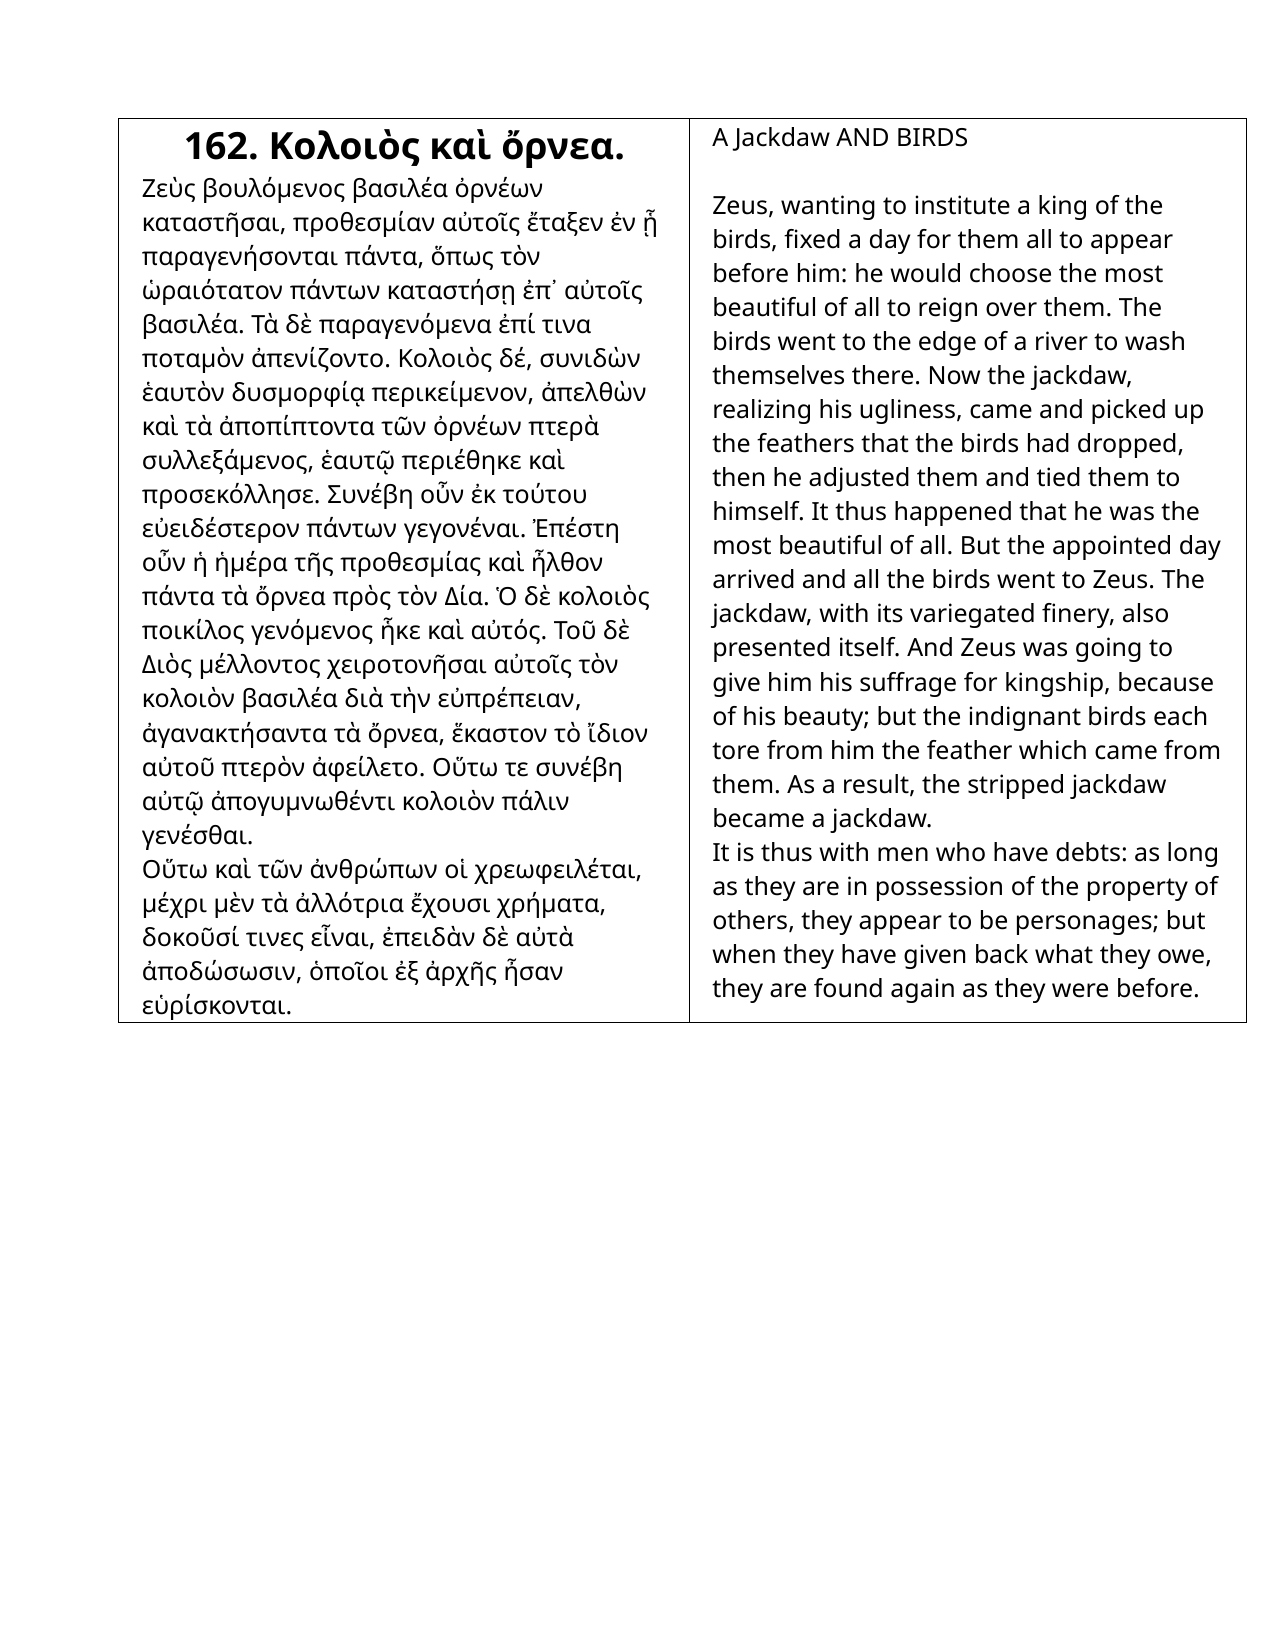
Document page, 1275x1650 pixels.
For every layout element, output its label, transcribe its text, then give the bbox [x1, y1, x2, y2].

table_cell A Jackdaw AND BIRDS Zeus, wanting to institute a king of the birds, fixed a day for them all to appear before him: he would choose the most beautiful of all to reign over them. The birds went to the edge of a river to wash themselves there. Now the jackdaw, realizing his ugliness, came and picked up the feathers that the birds had dropped, then he adjusted them and tied them to himself. It thus happened that he was the most beautiful of all. But the appointed day arrived and all the birds went to Zeus. The jackdaw, with its variegated finery, also presented itself. And Zeus was going to give him his suffrage for kingship, because of his beauty; but the indignant birds each tore from him the feather which came from them. As a result, the stripped jackdaw became a jackdaw. It is thus with men who have debts: as long as they are in possession of the property of others, they appear to be personages; but when they have given back what they owe, they are found again as they were before. [690, 119, 1246, 1022]
table_cell 162. Κολοιὸς καὶ ὄρνεα. Ζεὺς βουλόμενος βασιλέα ὀρνέων καταστῆσαι, προθεσμίαν αὐτοῖς ἔταξεν ἐν ᾗ παραγενήσονται πάντα, ὅπως τὸν ὡραιότατον πάντων καταστήσῃ ἐπ᾿ αὐτοῖς βασιλέα. Τὰ δὲ παραγενόμενα ἐπί τινα ποταμὸν ἀπενίζοντο. Κολοιὸς δέ, συνιδὼν ἑαυτὸν δυσμορφίᾳ περικείμενον, ἀπελθὼν καὶ τὰ ἀποπίπτοντα τῶν ὀρνέων πτερὰ συλλεξάμενος, ἑαυτῷ περιέθηκε καὶ προσεκόλλησε. Συνέβη οὖν ἐκ τούτου εὐειδέστερον πάντων γεγονέναι. Ἐπέστη οὖν ἡ ἡμέρα τῆς προθεσμίας καὶ ἦλθον πάντα τὰ ὄρνεα πρὸς τὸν Δία. Ὁ δὲ κολοιὸς ποικίλος γενόμενος ἧκε καὶ αὐτός. Τοῦ δὲ Διὸς μέλλοντος χειροτονῆσαι αὐτοῖς τὸν κολοιὸν βασιλέα διὰ τὴν εὐπρέπειαν, ἀγανακτήσαντα τὰ ὄρνεα, ἕκαστον τὸ ἴδιον αὐτοῦ πτερὸν ἀφείλετο. Οὕτω τε συνέβη αὐτῷ ἀπογυμνωθέντι κολοιὸν πάλιν γενέσθαι. Οὕτω καὶ τῶν ἀνθρώπων οἱ χρεωφειλέται, μέχρι μὲν τὰ ἀλλότρια ἔχουσι χρήματα, δοκοῦσί τινες εἶναι, ἐπειδὰν δὲ αὐτὰ ἀποδώσωσιν, ὁποῖοι ἐξ ἀρχῆς ἦσαν εὑρίσκονται. [119, 119, 689, 1022]
